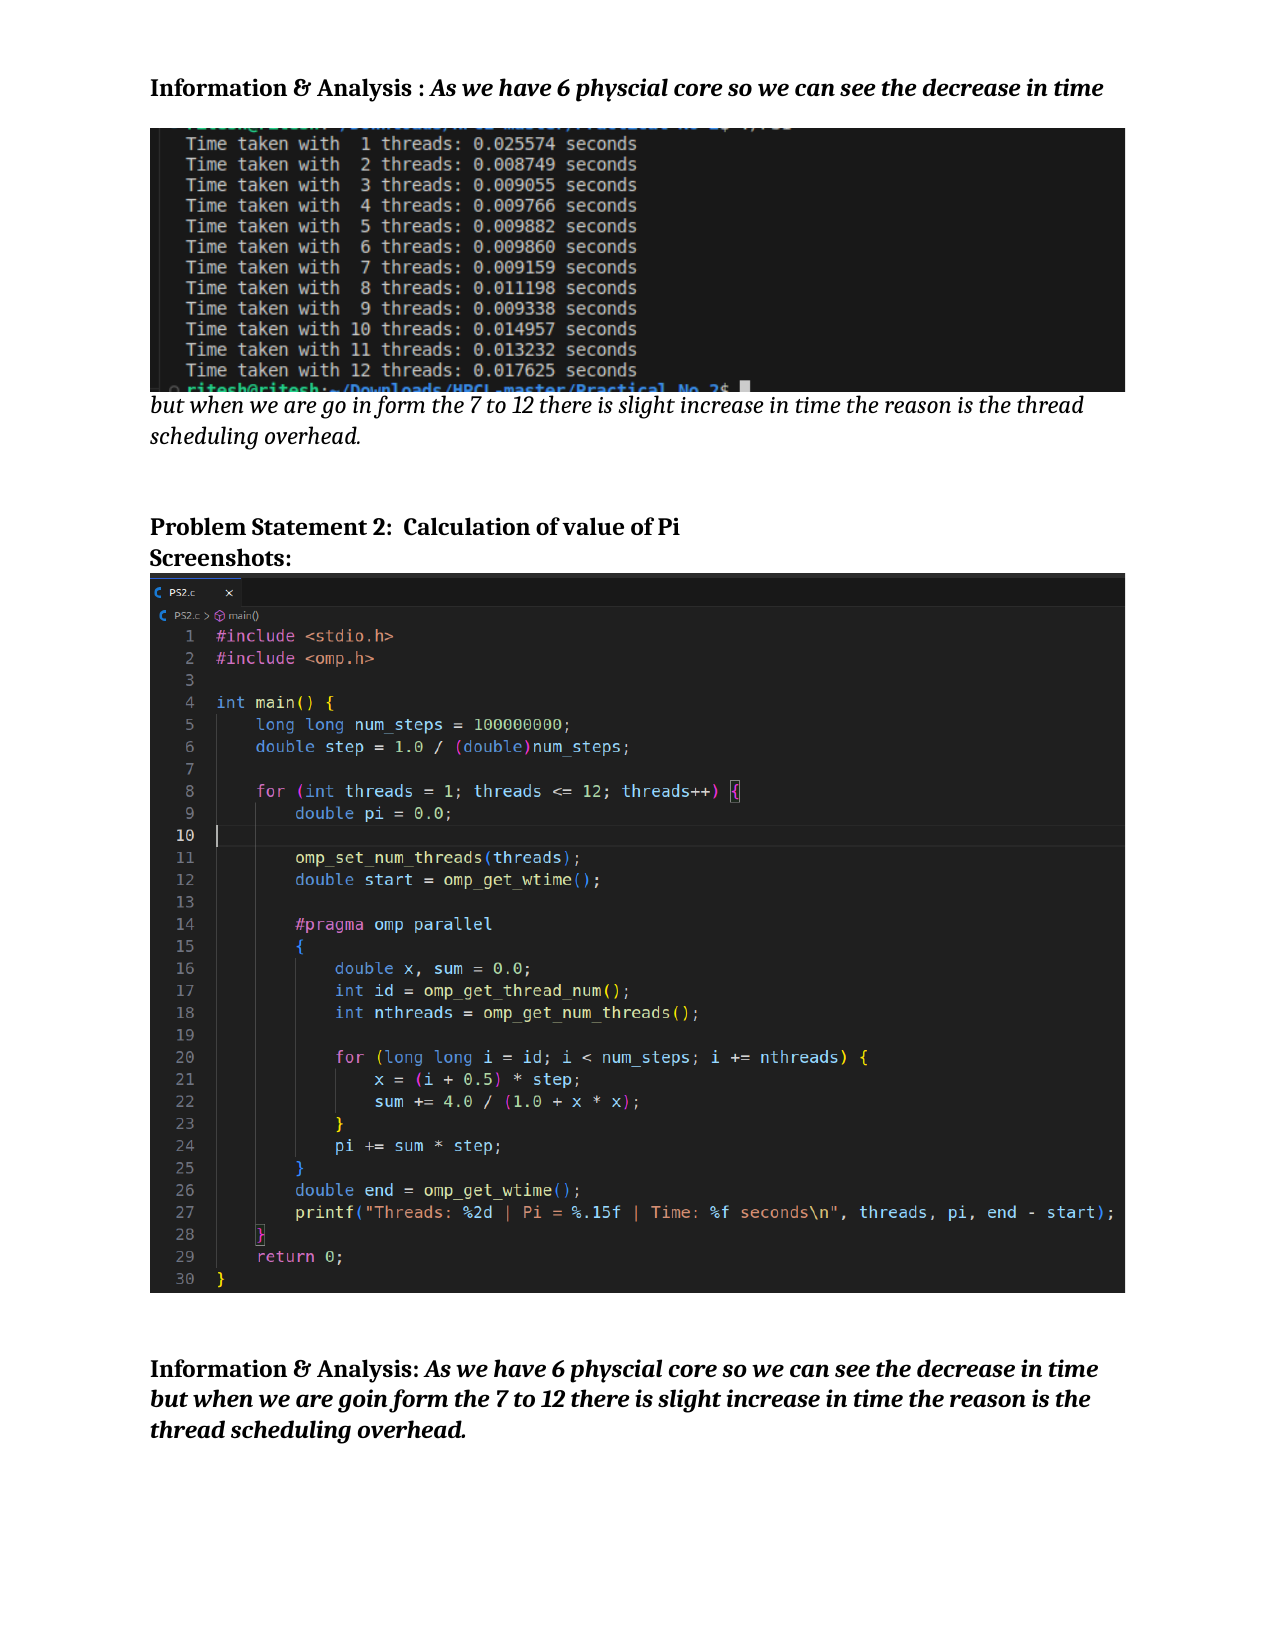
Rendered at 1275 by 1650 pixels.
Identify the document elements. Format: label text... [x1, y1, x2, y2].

text Information & Analysis : As we have 6 physcial core so we can see the decrease in time [150, 74, 1125, 128]
text Information & Analysis: As we have 6 physcial core so we can see the decrease in time but when we are goin form the 7 to 12 there is slight increase in time the reason is the thread scheduling overhead. [150, 1355, 1125, 1444]
text Problem Statement 2: Calculation of value of Pi [150, 513, 1125, 542]
text but when we are go in form the 7 to 12 there is slight increase in time the reason is the thread scheduling overhead. [150, 392, 1125, 451]
text Screenshots: [150, 543, 1125, 572]
